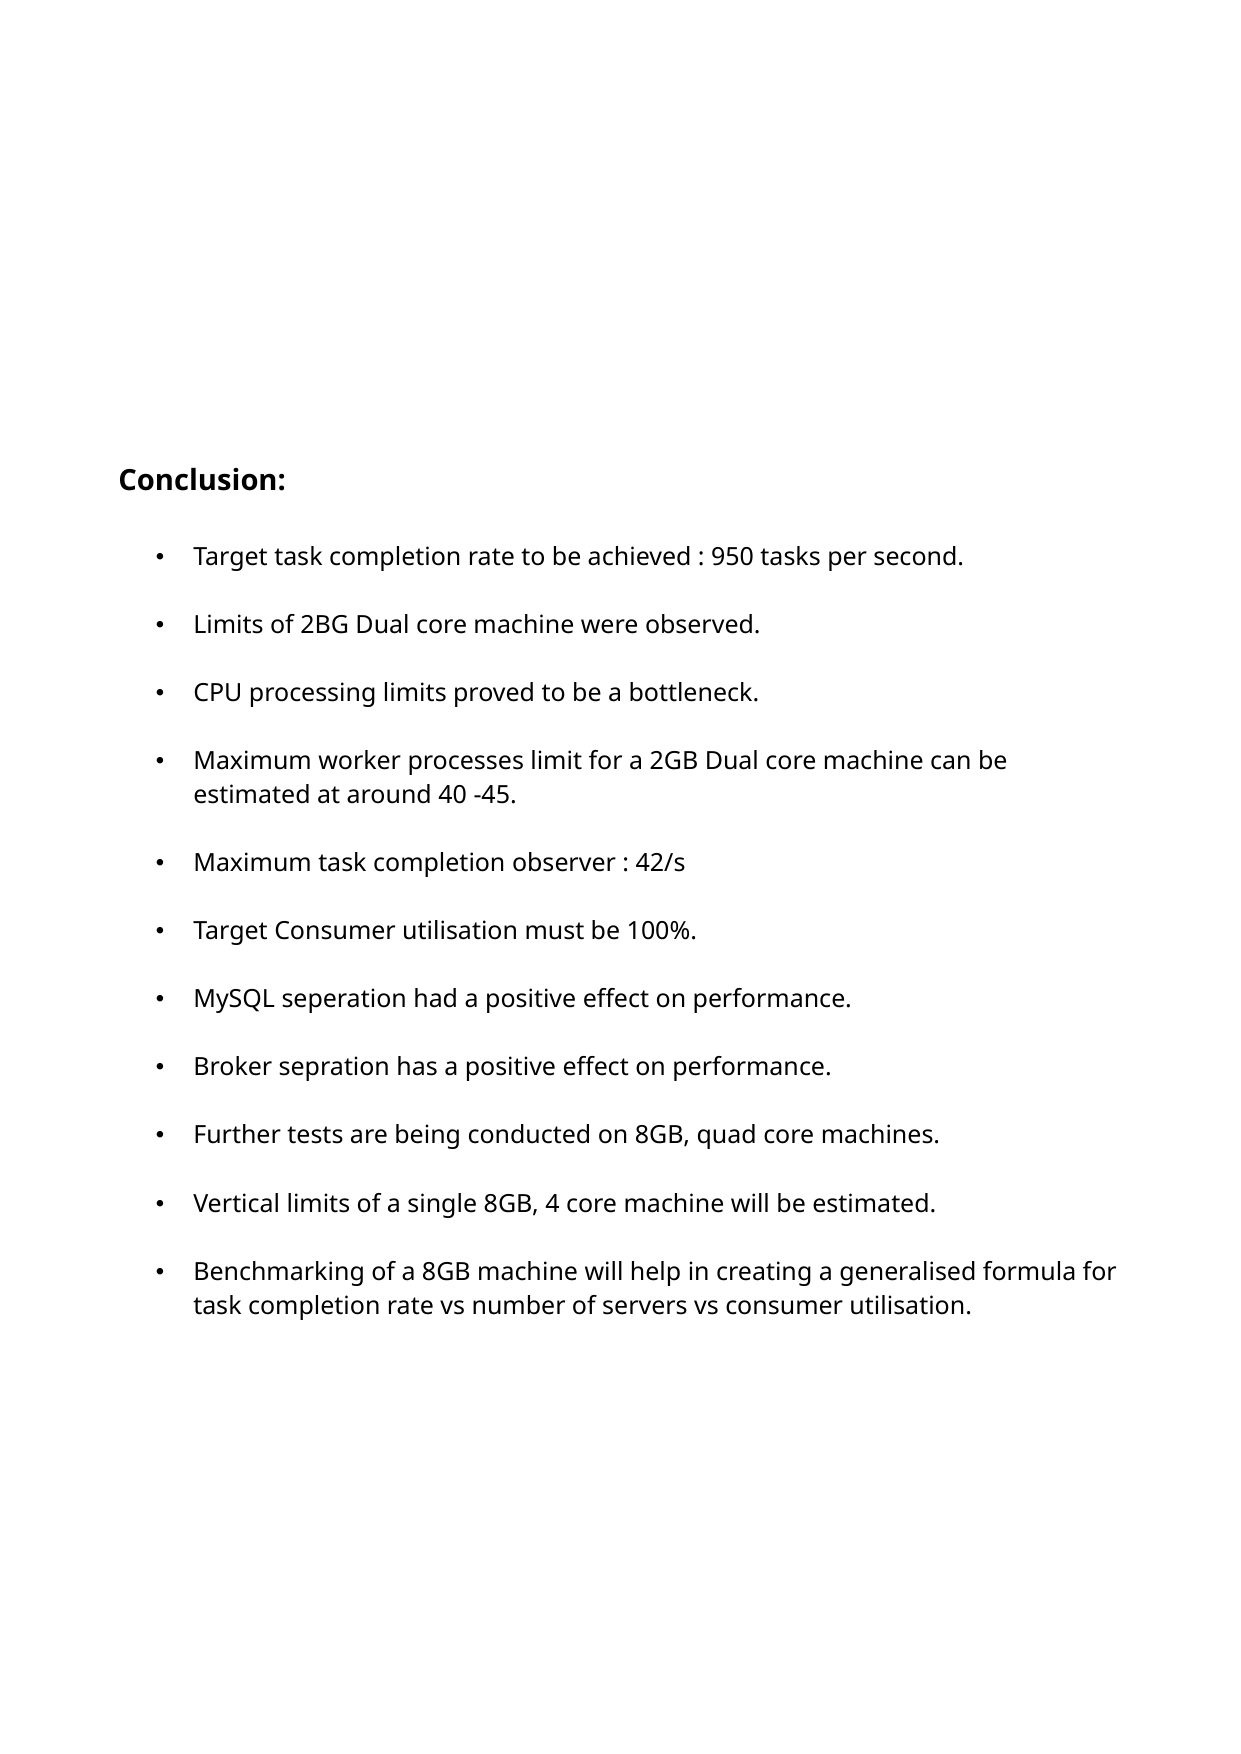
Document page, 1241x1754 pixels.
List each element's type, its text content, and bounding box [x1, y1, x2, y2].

list Target Consumer utilisation must be 100%. [156, 913, 1122, 947]
list Maximum task completion observer : 42/s [156, 845, 1122, 879]
list CPU processing limits proved to be a bottleneck. [156, 674, 1122, 708]
list Maximum worker processes limit for a 2GB Dual core machine can be estimated at around 40 -45. [156, 742, 1122, 811]
list Benchmarking of a 8GB machine will help in creating a generalised formula for task completion rate vs number of servers vs consumer utilisation. [156, 1253, 1122, 1322]
list Target task completion rate to be achieved : 950 tasks per second. [156, 538, 1122, 572]
list Vertical limits of a single 8GB, 4 core machine will be estimated. [156, 1185, 1122, 1219]
list MySQL seperation had a positive effect on performance. [156, 981, 1122, 1015]
list Broker sepration has a positive effect on performance. [156, 1049, 1122, 1083]
text Conclusion: [118, 459, 1122, 498]
list Limits of 2BG Dual core machine were observed. [156, 606, 1122, 640]
list Further tests are being conducted on 8GB, quad core machines. [156, 1117, 1122, 1151]
